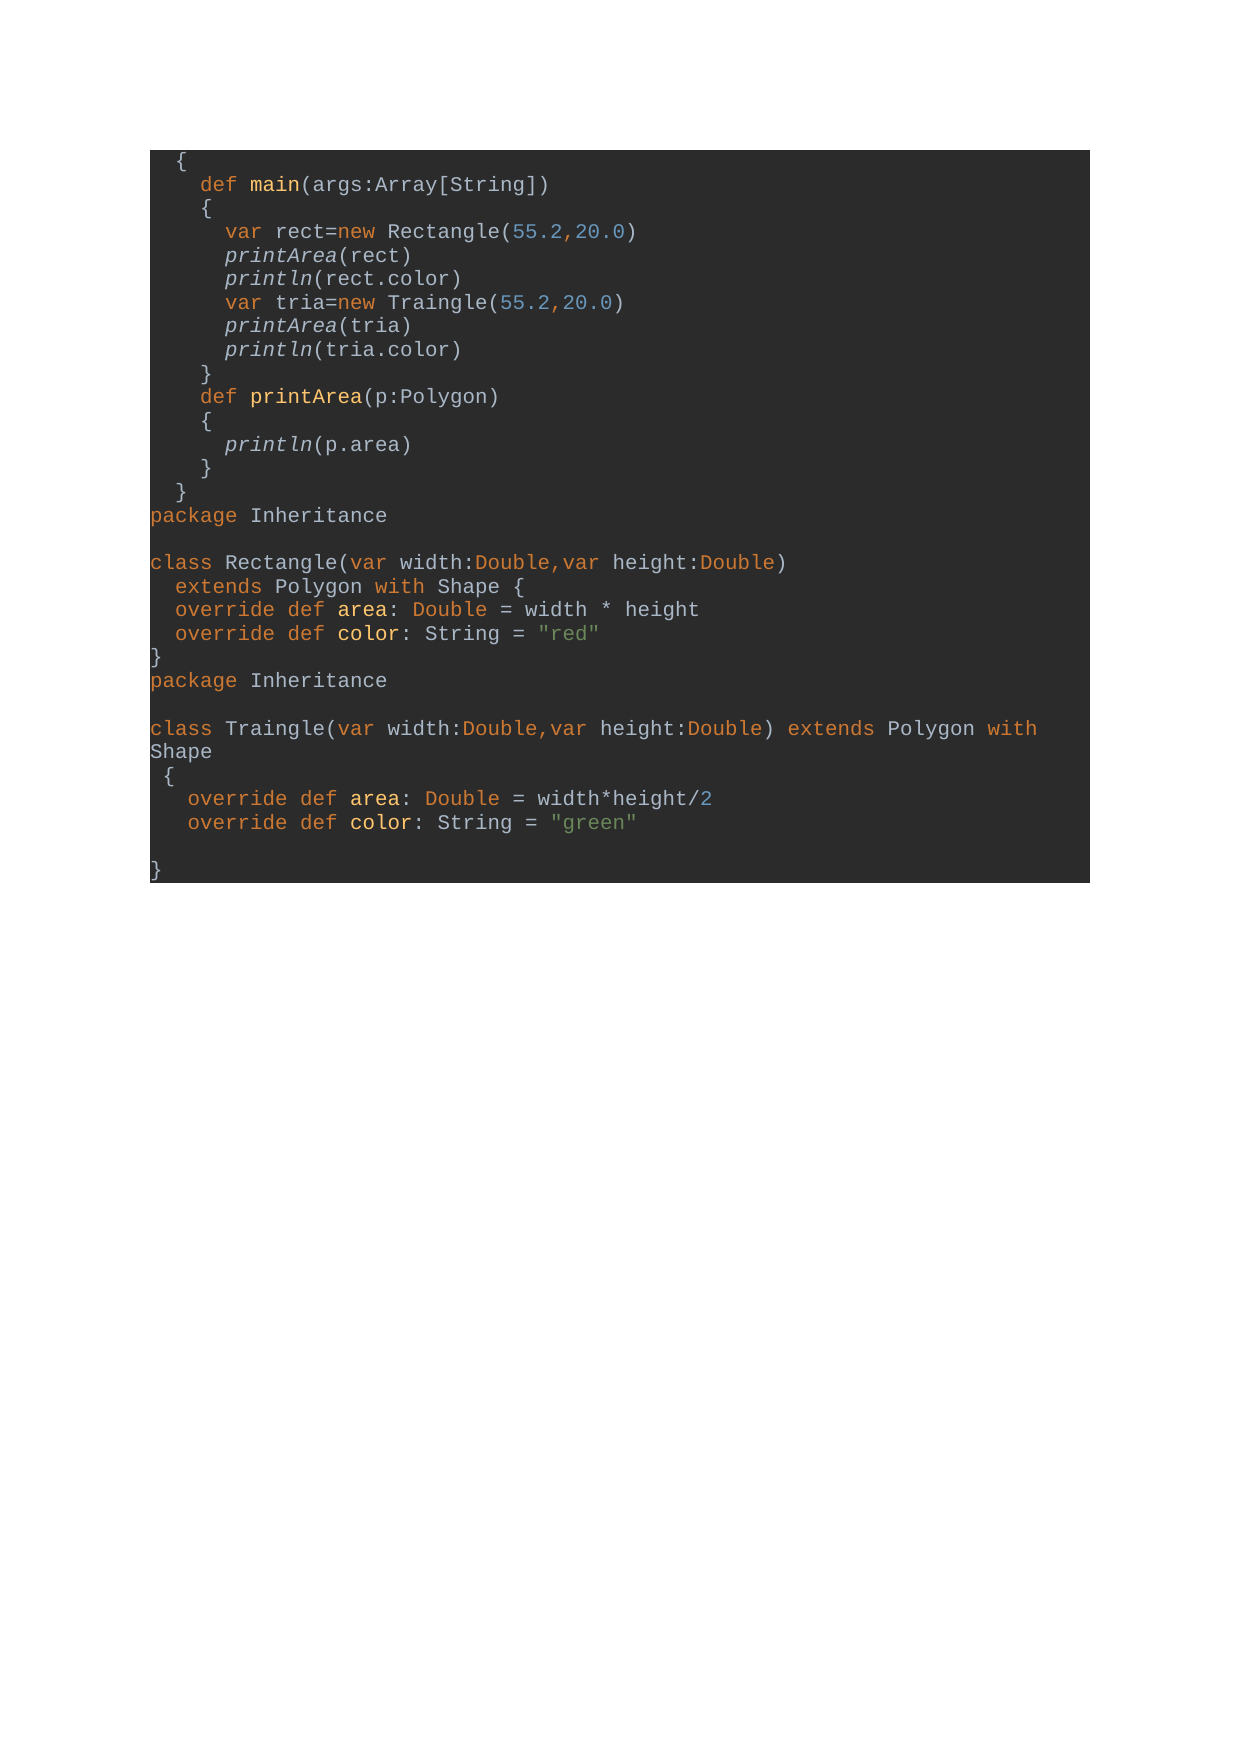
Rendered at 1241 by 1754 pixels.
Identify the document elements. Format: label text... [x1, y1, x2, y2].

text package Inheritance class Rectangle(var width:Double,var height:Double) extends Polygon with Shape { override def area: Double = width * height override def color: String = "red" } [150, 505, 1090, 670]
text package Inheritance class Traingle(var width:Double,var height:Double) extends Polygon with Shape { override def area: Double = width*height/2 override def color: String = "green" } [150, 670, 1090, 883]
text { def main(args:Array[String]) { var rect=new Rectangle(55.2,20.0) printArea(rect) println(rect.color) var tria=new Traingle(55.2,20.0) printArea(tria) println(tria.color) } def printArea(p:Polygon) { println(p.area) } } [150, 150, 1090, 505]
